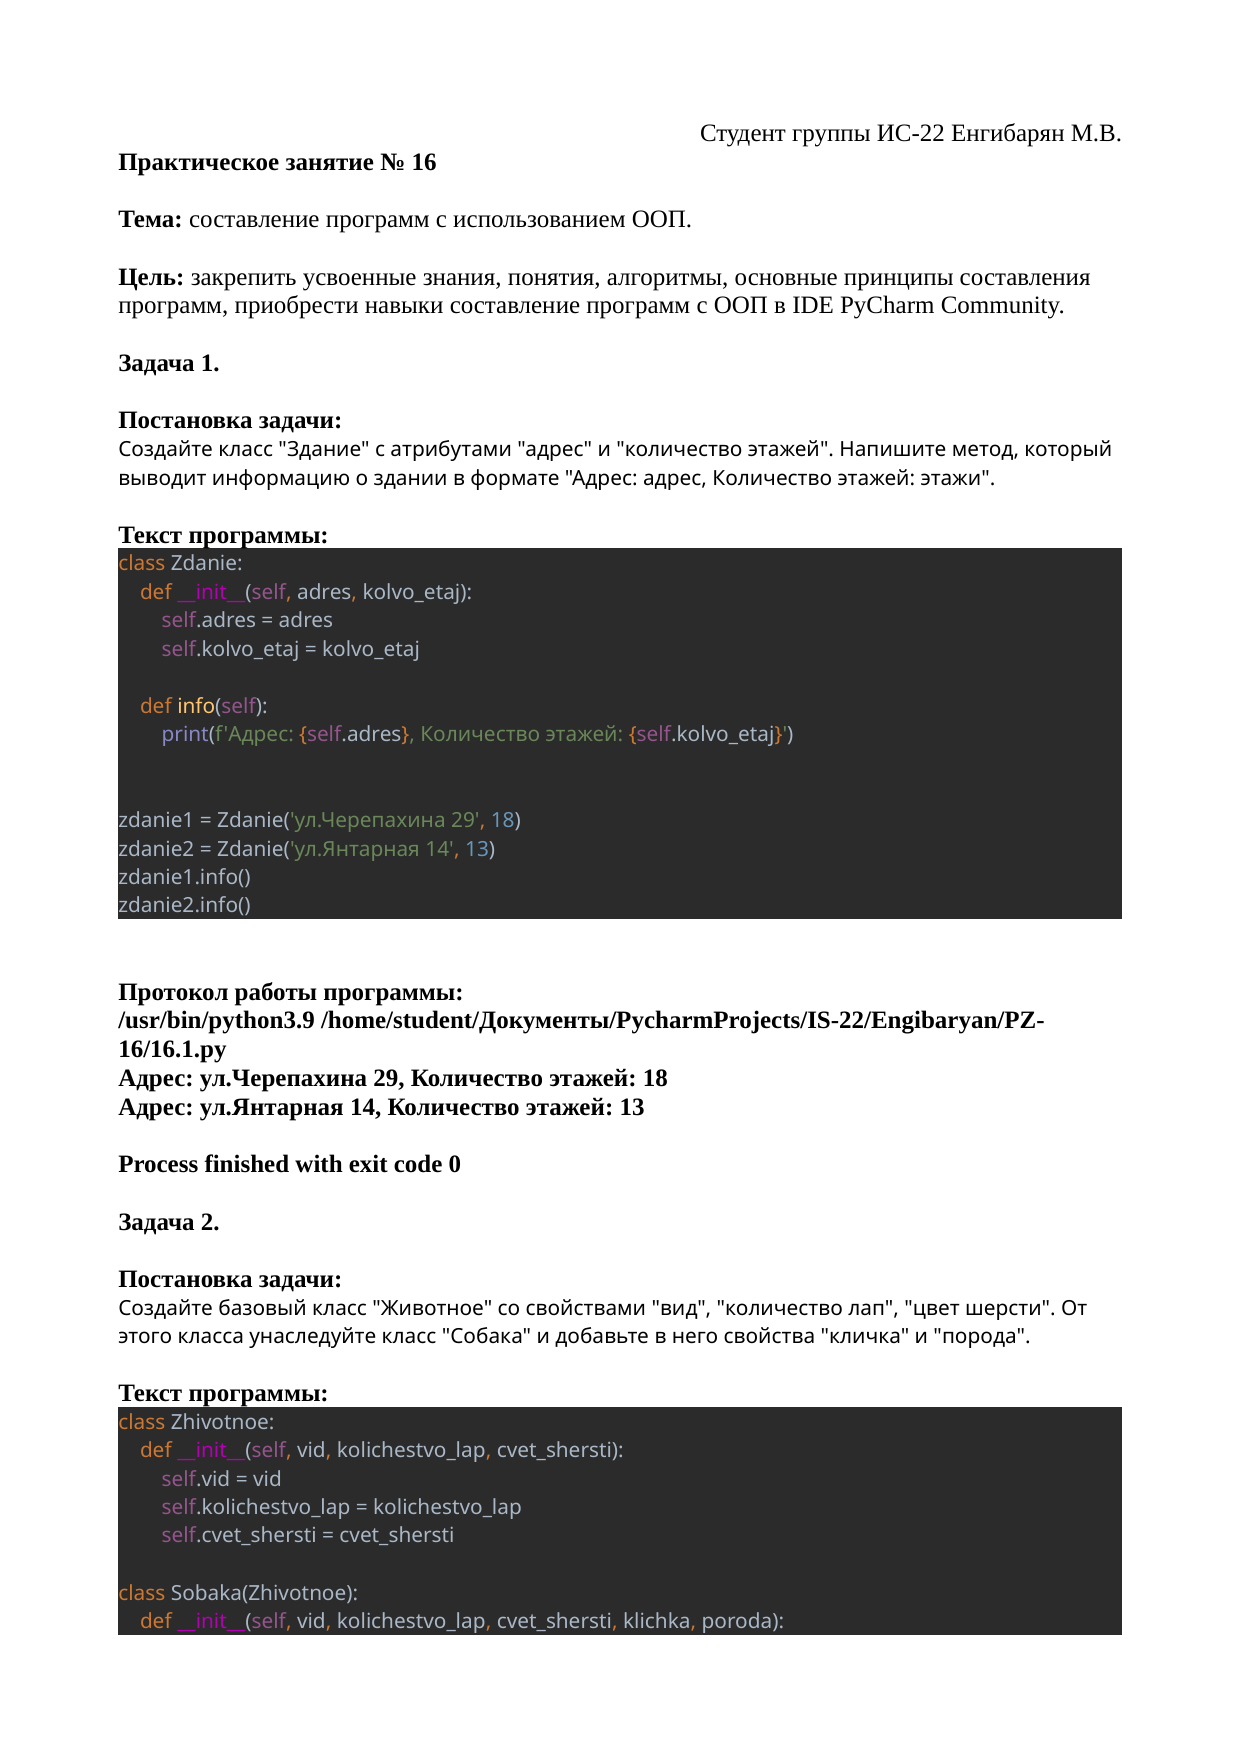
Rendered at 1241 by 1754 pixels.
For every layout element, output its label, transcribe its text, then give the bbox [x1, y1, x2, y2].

text Студент группы ИС-22 Енгибарян М.В. [118, 118, 1122, 147]
text Текст программы: [118, 1378, 1122, 1407]
text /usr/bin/python3.9 /home/student/Документы/PycharmProjects/IS-22/Engibaryan/PZ-16/16.1.py [118, 1005, 1122, 1063]
text Адрес: ул.Черепахина 29, Количество этажей: 18 [118, 1063, 1122, 1092]
text Текст программы: [118, 520, 1122, 548]
text class Zhivotnoe: def __init__(self, vid, kolichestvo_lap, cvet_shersti): self.vid = vid self.kolichestvo_lap = kolichestvo_lap self.cvet_shersti = cvet_shersti class Sobaka(Zhivotnoe): def __init__(self, vid, kolichestvo_lap, cvet_shersti, klichka, poroda): [118, 1407, 1122, 1635]
text Задача 1. [118, 348, 1122, 377]
text Тема: составление программ с использованием ООП. [118, 204, 1122, 233]
text Адрес: ул.Янтарная 14, Количество этажей: 13 [118, 1092, 1122, 1120]
text Создайте базовый класс "Животное" со свойствами "вид", "количество лап", "цвет шерсти". От этого класса унаследуйте класс "Собака" и добавьте в него свойства "кличка" и "порода". [118, 1293, 1122, 1350]
text class Zdanie: def __init__(self, adres, kolvo_etaj): self.adres = adres self.kolvo_etaj = kolvo_etaj def info(self): print(f'Адрес: {self.adres}, Количество этажей: {self.kolvo_etaj}') zdanie1 = Zdanie('ул.Черепахина 29', 18) zdanie2 = Zdanie('ул.Янтарная 14', 13) zdanie1.info() zdanie2.info() [118, 548, 1122, 919]
text Практическое занятие № 16 [118, 147, 1122, 176]
text Протокол работы программы: [118, 977, 1122, 1005]
text Создайте класс "Здание" с атрибутами "адрес" и "количество этажей". Напишите метод, который выводит информацию о здании в формате "Адрес: адрес, Количество этажей: этажи". [118, 434, 1122, 491]
text Задача 2. [118, 1207, 1122, 1235]
text Постановка задачи: [118, 406, 1122, 434]
text Process finished with exit code 0 [118, 1149, 1122, 1178]
text Цель: закрепить усвоенные знания, понятия, алгоритмы, основные принципы составления программ, приобрести навыки составление программ с ООП в IDE PyCharm Community. [118, 262, 1122, 319]
text Постановка задачи: [118, 1264, 1122, 1293]
